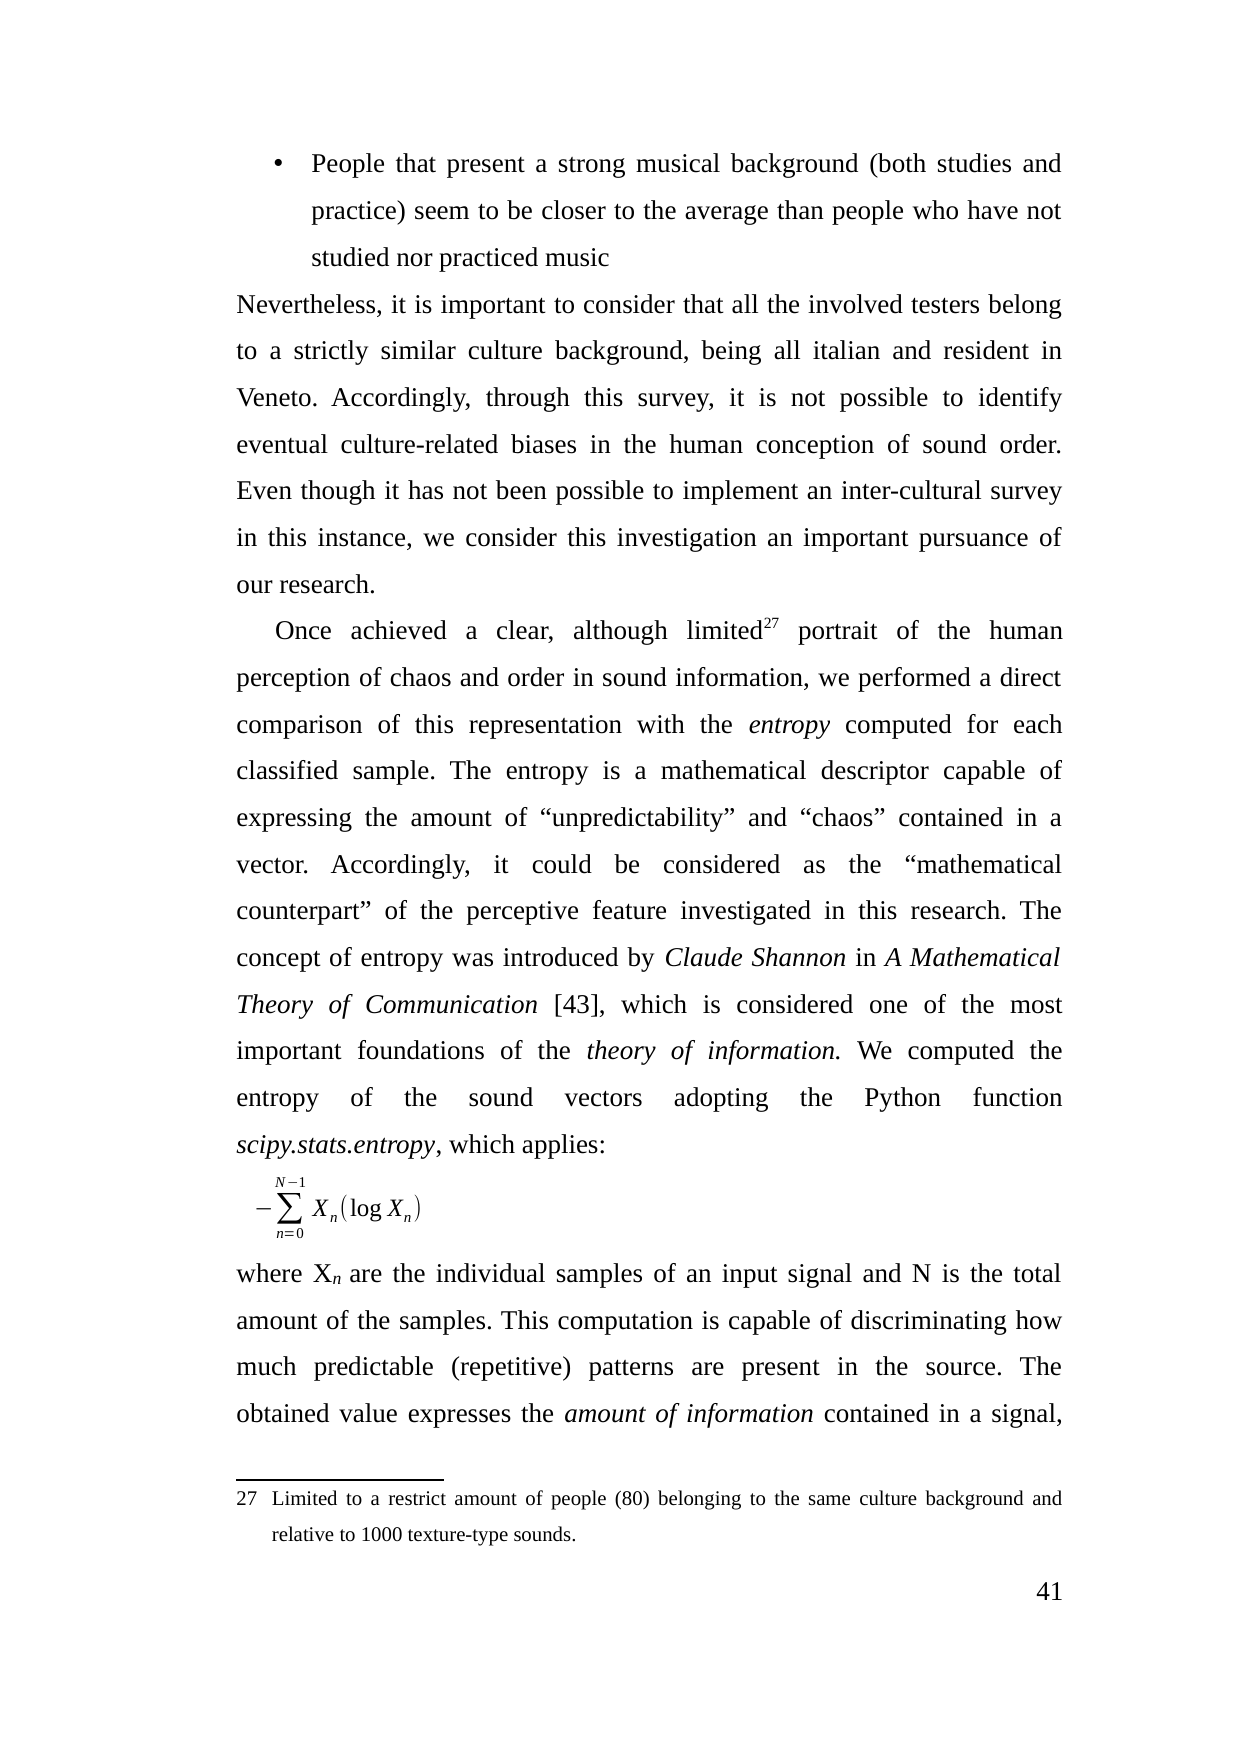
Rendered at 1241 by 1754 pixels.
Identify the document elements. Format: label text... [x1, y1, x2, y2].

list People that present a strong musical background (both studies and practice) seem to be closer to the average than people who have not studied nor practiced music [274, 148, 1063, 272]
text Nevertheless, it is important to consider that all the involved testers belong to a strictly similar culture background, being all italian and resident in Veneto. Accordingly, through this survey, it is not possible to identify eventual culture-related biases in the human conception of sound order. Even though it has not been possible to implement an inter-cultural survey in this instance, we consider this investigation an important pursuance of our research. [236, 288, 1063, 599]
text Once achieved a clear, although limited portrait of the human perception of chaos and order in sound information, we performed a direct comparison of this representation with the entropy computed for each classified sample. The entropy is a mathematical descriptor capable of expressing the amount of “unpredictability” and “chaos” contained in a vector. Accordingly, it could be considered as the “mathematical counterpart” of the perceptive feature investigated in this research. The concept of entropy was introduced by Claude Shannon in A Mathematical Theory of Communication [43], which is considered one of the most important foundations of the theory of information. We computed the entropy of the sound vectors adopting the Python function scipy.stats.entropy, which applies: [236, 614, 1063, 1159]
text Limited to a restrict amount of people (80) belonging to the same culture background and relative to 1000 texture-type sounds. [236, 1486, 1063, 1546]
text where Xn are the individual samples of an input signal and N is the total amount of the samples. This computation is capable of discriminating how much predictable (repetitive) patterns are present in the source. The obtained value expresses the amount of information contained in a signal, [236, 1257, 1063, 1428]
